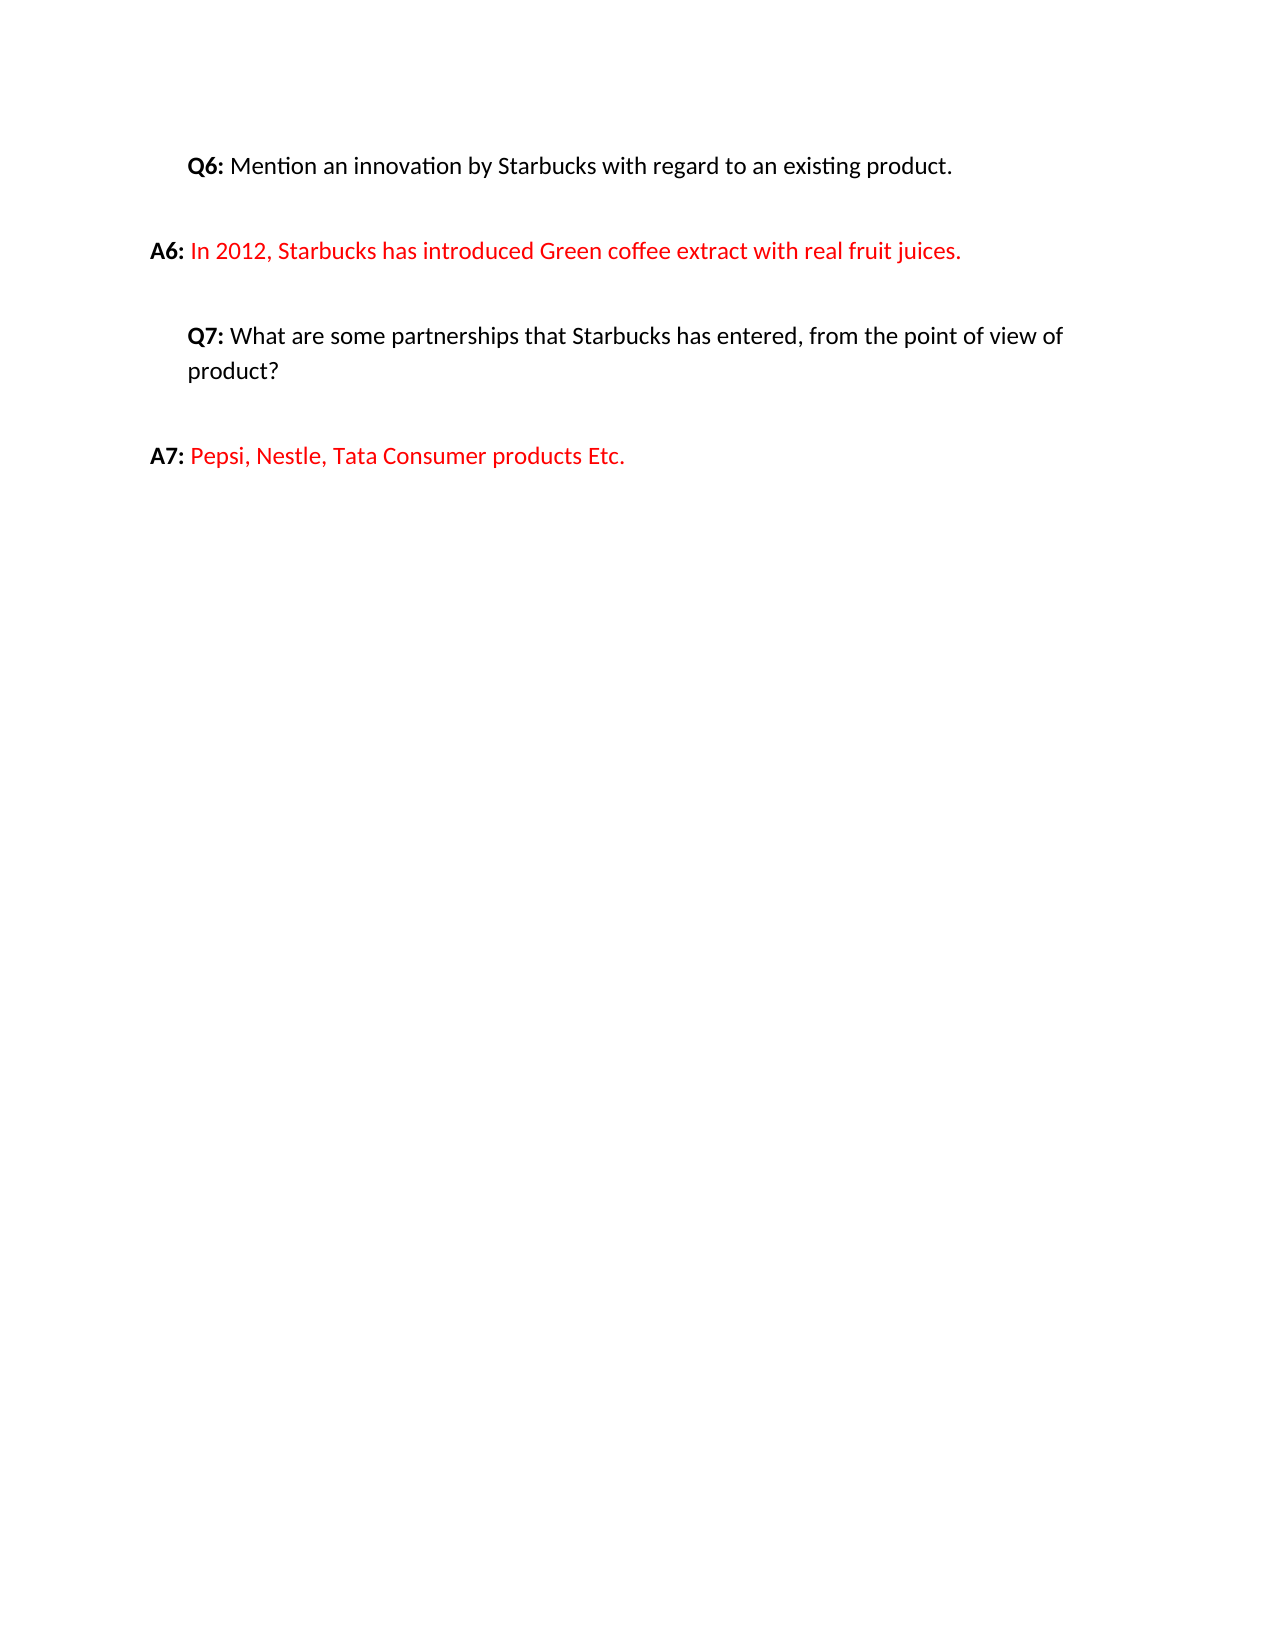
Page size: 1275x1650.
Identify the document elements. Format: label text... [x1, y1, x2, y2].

text Q6: Mention an innovation by Starbucks with regard to an existing product. [187, 150, 1125, 181]
text A6: In 2012, Starbucks has introduced Green coffee extract with real fruit juices. [150, 235, 1125, 266]
text Q7: What are some partnerships that Starbucks has entered, from the point of view of product? [187, 320, 1125, 386]
text A7: Pepsi, Nestle, Tata Consumer products Etc. [150, 440, 1125, 471]
